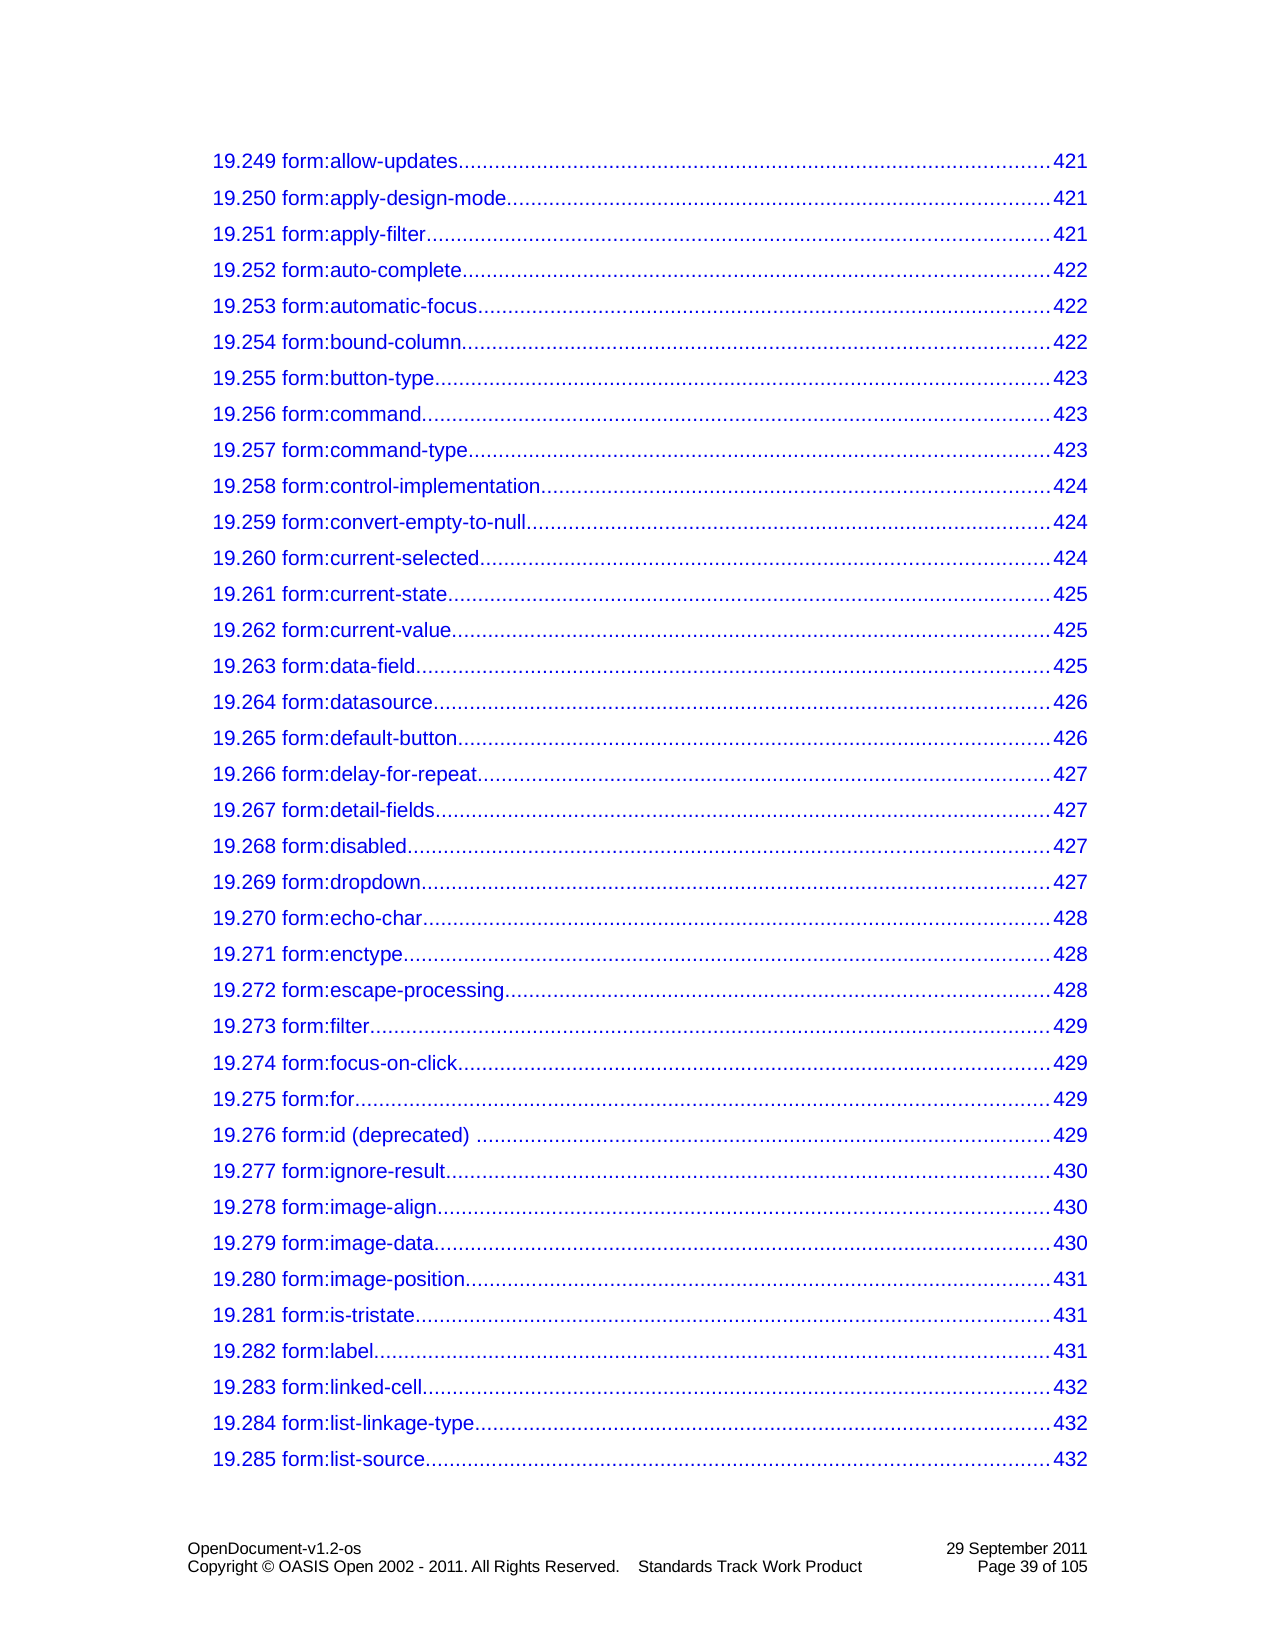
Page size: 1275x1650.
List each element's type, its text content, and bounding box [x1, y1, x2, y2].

text 19.268 form:disabled 427 [212, 835, 1088, 858]
text 19.281 form:is-tristate 431 [212, 1303, 1088, 1327]
text 19.270 form:echo-char 428 [212, 907, 1088, 930]
text 19.256 form:command 423 [212, 402, 1088, 426]
text 19.252 form:auto-complete 422 [212, 258, 1088, 282]
text 19.267 form:detail-fields 427 [212, 799, 1088, 822]
text 19.277 form:ignore-result 430 [212, 1159, 1088, 1183]
text 19.271 form:enctype 428 [212, 943, 1088, 966]
text 19.264 form:datasource 426 [212, 691, 1088, 714]
text 19.279 form:image-data 430 [212, 1231, 1088, 1255]
text 19.278 form:image-align 430 [212, 1195, 1088, 1219]
text 19.275 form:for 429 [212, 1087, 1088, 1111]
text 19.266 form:delay-for-repeat 427 [212, 763, 1088, 786]
text 19.283 form:linked-cell 432 [212, 1375, 1088, 1399]
text 19.274 form:focus-on-click 429 [212, 1051, 1088, 1074]
text 19.258 form:control-implementation 424 [212, 474, 1088, 498]
text 19.253 form:automatic-focus 422 [212, 294, 1088, 318]
text 19.273 form:filter 429 [212, 1015, 1088, 1038]
text 19.259 form:convert-empty-to-null 424 [212, 510, 1088, 534]
text 19.282 form:label 431 [212, 1339, 1088, 1363]
text 19.262 form:current-value 425 [212, 618, 1088, 642]
text 19.249 form:allow-updates 421 [212, 150, 1088, 173]
text 19.260 form:current-selected 424 [212, 546, 1088, 570]
text 19.265 form:default-button 426 [212, 727, 1088, 750]
text 19.276 form:id (deprecated) 429 [212, 1123, 1088, 1147]
text 19.272 form:escape-processing 428 [212, 979, 1088, 1002]
text 19.257 form:command-type 423 [212, 438, 1088, 462]
text 19.280 form:image-position 431 [212, 1267, 1088, 1291]
text 19.251 form:apply-filter 421 [212, 222, 1088, 246]
text 19.284 form:list-linkage-type 432 [212, 1411, 1088, 1435]
text 19.285 form:list-source 432 [212, 1447, 1088, 1471]
text 19.269 form:dropdown 427 [212, 871, 1088, 894]
text 19.254 form:bound-column 422 [212, 330, 1088, 354]
text 19.250 form:apply-design-mode 421 [212, 186, 1088, 209]
text 19.255 form:button-type 423 [212, 366, 1088, 390]
text 19.263 form:data-field 425 [212, 654, 1088, 678]
text 19.261 form:current-state 425 [212, 582, 1088, 606]
